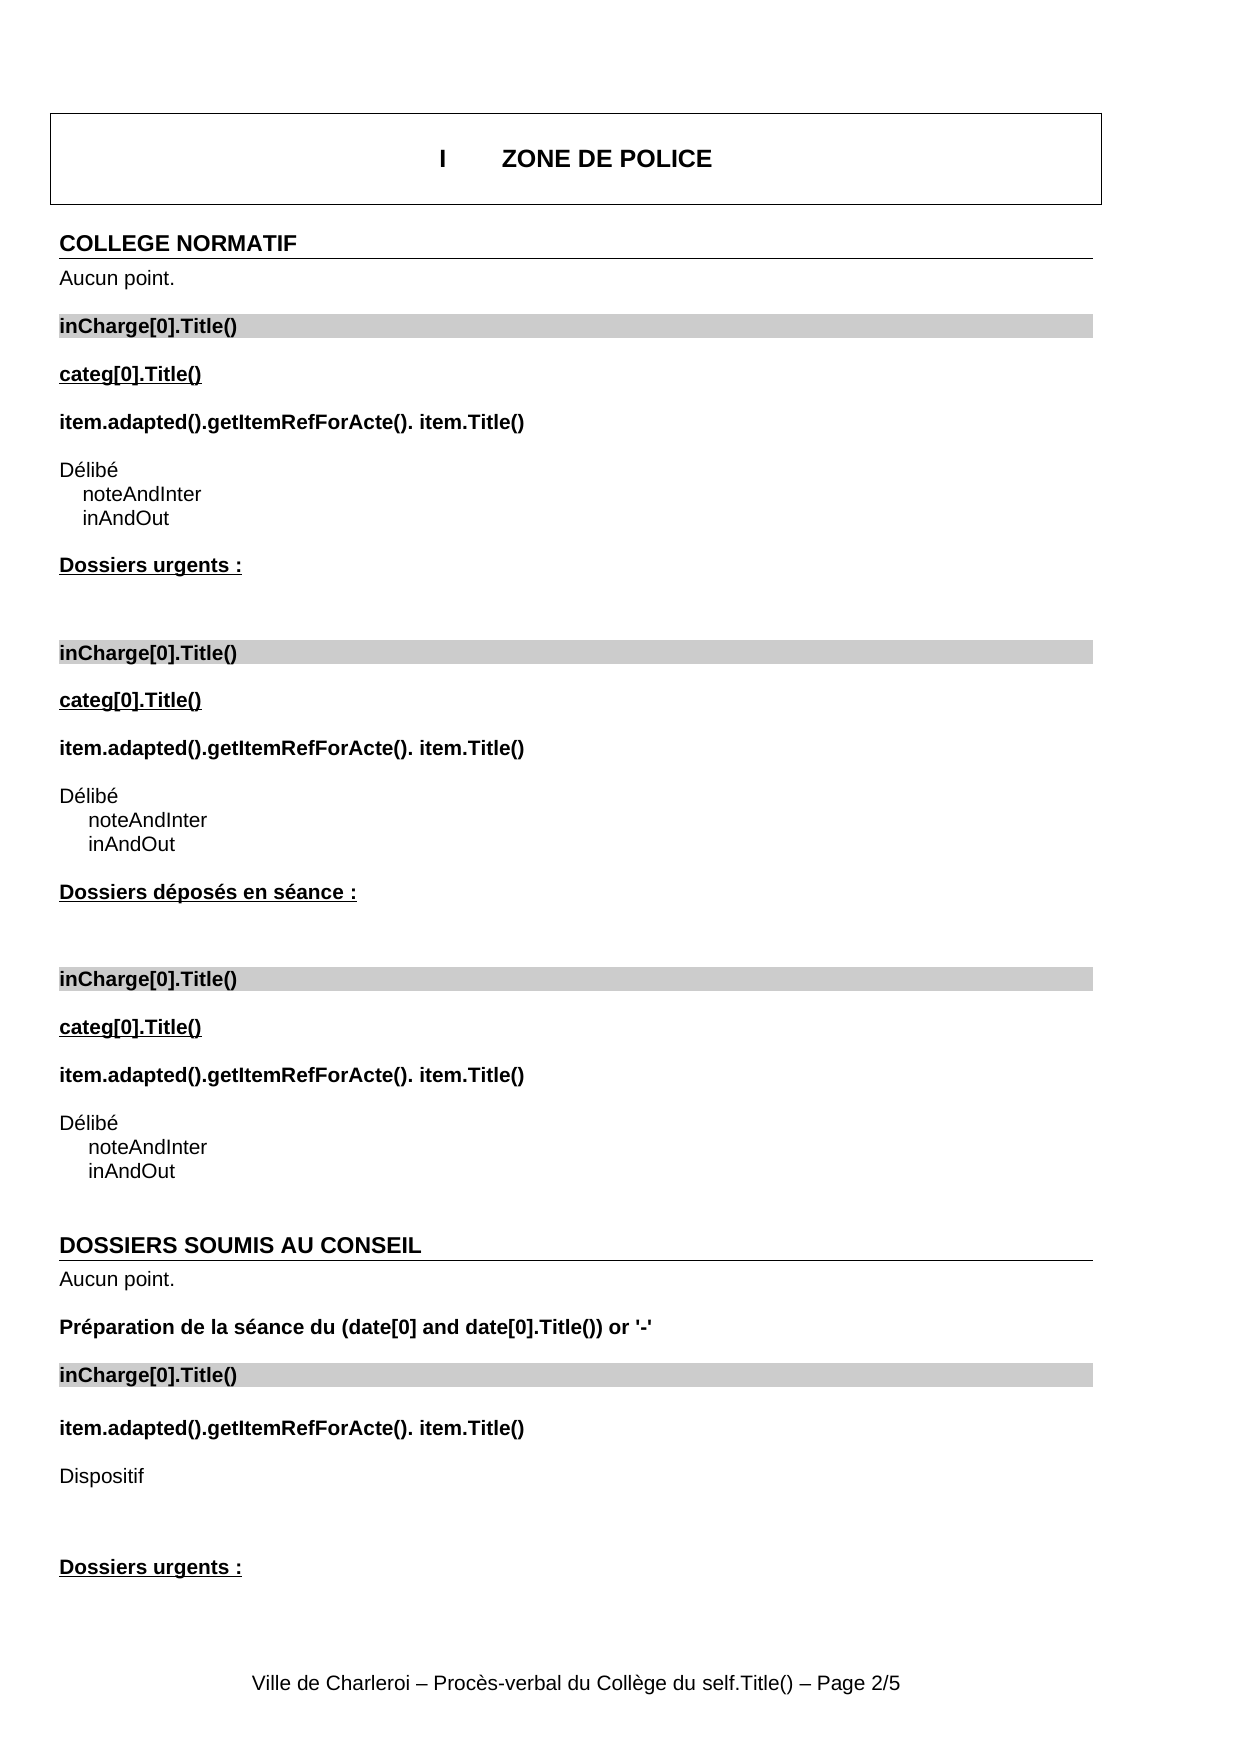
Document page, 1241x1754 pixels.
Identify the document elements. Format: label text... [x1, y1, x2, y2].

text inCharge[0].Title() [59, 640, 1093, 664]
text noteAndInter [59, 808, 1093, 832]
text item.adapted().getItemRefForActe(). item.Title() [59, 1416, 1093, 1440]
text Dossiers urgents : [59, 1555, 1093, 1579]
text inAndOut [59, 832, 1093, 856]
text I ZONE DE POLICE [59, 144, 1093, 173]
subtitle COLLEGE NORMATIF [59, 230, 1093, 258]
text Dossiers déposés en séance : [59, 880, 1093, 904]
text noteAndInter [59, 1135, 1093, 1159]
text categ[0].Title() [59, 362, 1093, 386]
text Aucun point. [59, 266, 1093, 290]
text inAndOut [59, 1159, 1093, 1183]
subtitle DOSSIERS SOUMIS AU CONSEIL [59, 1232, 1093, 1260]
text Délibé [59, 1111, 1093, 1135]
text inCharge[0].Title() [59, 314, 1093, 338]
text Préparation de la séance du (date[0] and date[0].Title()) or '-' [59, 1315, 1093, 1339]
text item.adapted().getItemRefForActe(). item.Title() [59, 409, 1093, 433]
text Dispositif [59, 1464, 1093, 1488]
text Dossiers urgents : [59, 553, 1093, 577]
text item.adapted().getItemRefForActe(). item.Title() [59, 1063, 1093, 1087]
text categ[0].Title() [59, 1015, 1093, 1039]
text inCharge[0].Title() [59, 1363, 1093, 1387]
text noteAndInter [59, 481, 1093, 505]
text Délibé [59, 457, 1093, 481]
text inCharge[0].Title() [59, 967, 1093, 991]
text Délibé [59, 784, 1093, 808]
text categ[0].Title() [59, 688, 1093, 712]
text Aucun point. [59, 1267, 1093, 1291]
text item.adapted().getItemRefForActe(). item.Title() [59, 736, 1093, 760]
text inAndOut [59, 505, 1093, 529]
